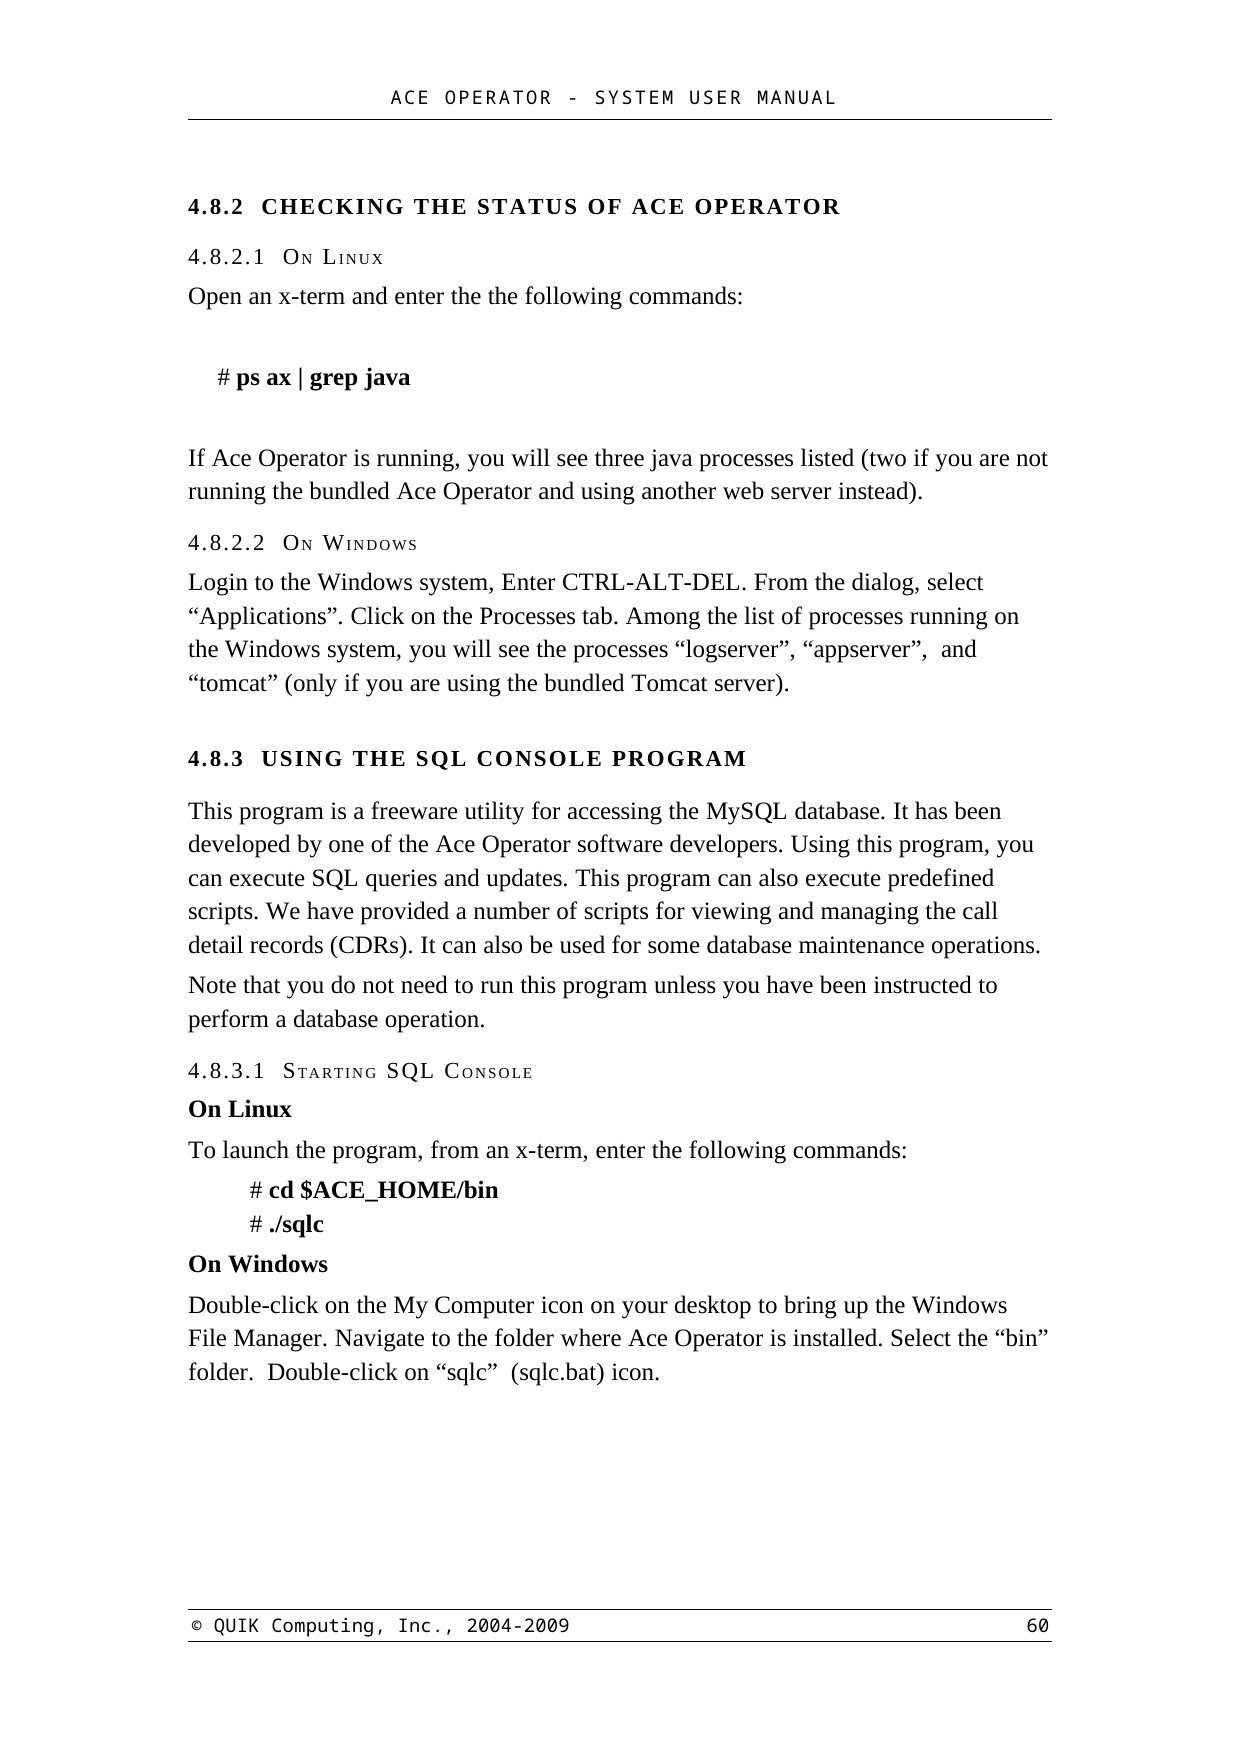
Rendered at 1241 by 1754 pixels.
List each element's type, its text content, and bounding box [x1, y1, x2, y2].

subtitle Checking the Status of Ace Operator [188, 194, 1052, 219]
text # ps ax | grep java [217, 363, 1052, 391]
text Login to the Windows system, Enter CTRL-ALT-DEL. From the dialog, select “Applications”. Click on the Processes tab. Among the list of processes running on the Windows system, you will see the processes “logserver”, “appserver”, and “tomcat” (only if you are using the bundled Tomcat server). [188, 568, 1052, 697]
text This program is a freeware utility for accessing the MySQL database. It has been developed by one of the Ace Operator software developers. Using this program, you can execute SQL queries and updates. This program can also execute predefined scripts. We have provided a number of scripts for viewing and managing the call detail records (CDRs). It can also be used for some database maintenance operations. [188, 797, 1052, 959]
subtitle Using the SQL Console Program [188, 746, 1052, 772]
subtitle On Windows [188, 530, 1052, 556]
subtitle Starting SQL Console [188, 1057, 1052, 1083]
text Note that you do not need to run this program unless you have been instructed to perform a database operation. [188, 971, 1052, 1033]
text On Windows [188, 1250, 1052, 1278]
subtitle On Linux [188, 244, 1052, 270]
text On Linux [188, 1095, 1052, 1123]
text # cd $ACE_HOME/bin # ./sqlc [217, 1176, 1052, 1238]
text Double-click on the My Computer icon on your desktop to bring up the Windows File Manager. Navigate to the folder where Ace Operator is installed. Select the “bin” folder. Double-click on “sqlc” (sqlc.bat) icon. [188, 1291, 1052, 1386]
text Open an x-term and enter the the following commands: [188, 282, 1052, 310]
text If Ace Operator is running, you will see three java processes listed (two if you are not running the bundled Ace Operator and using another web server instead). [188, 444, 1052, 505]
text To launch the program, from an x-term, enter the following commands: [188, 1136, 1052, 1164]
